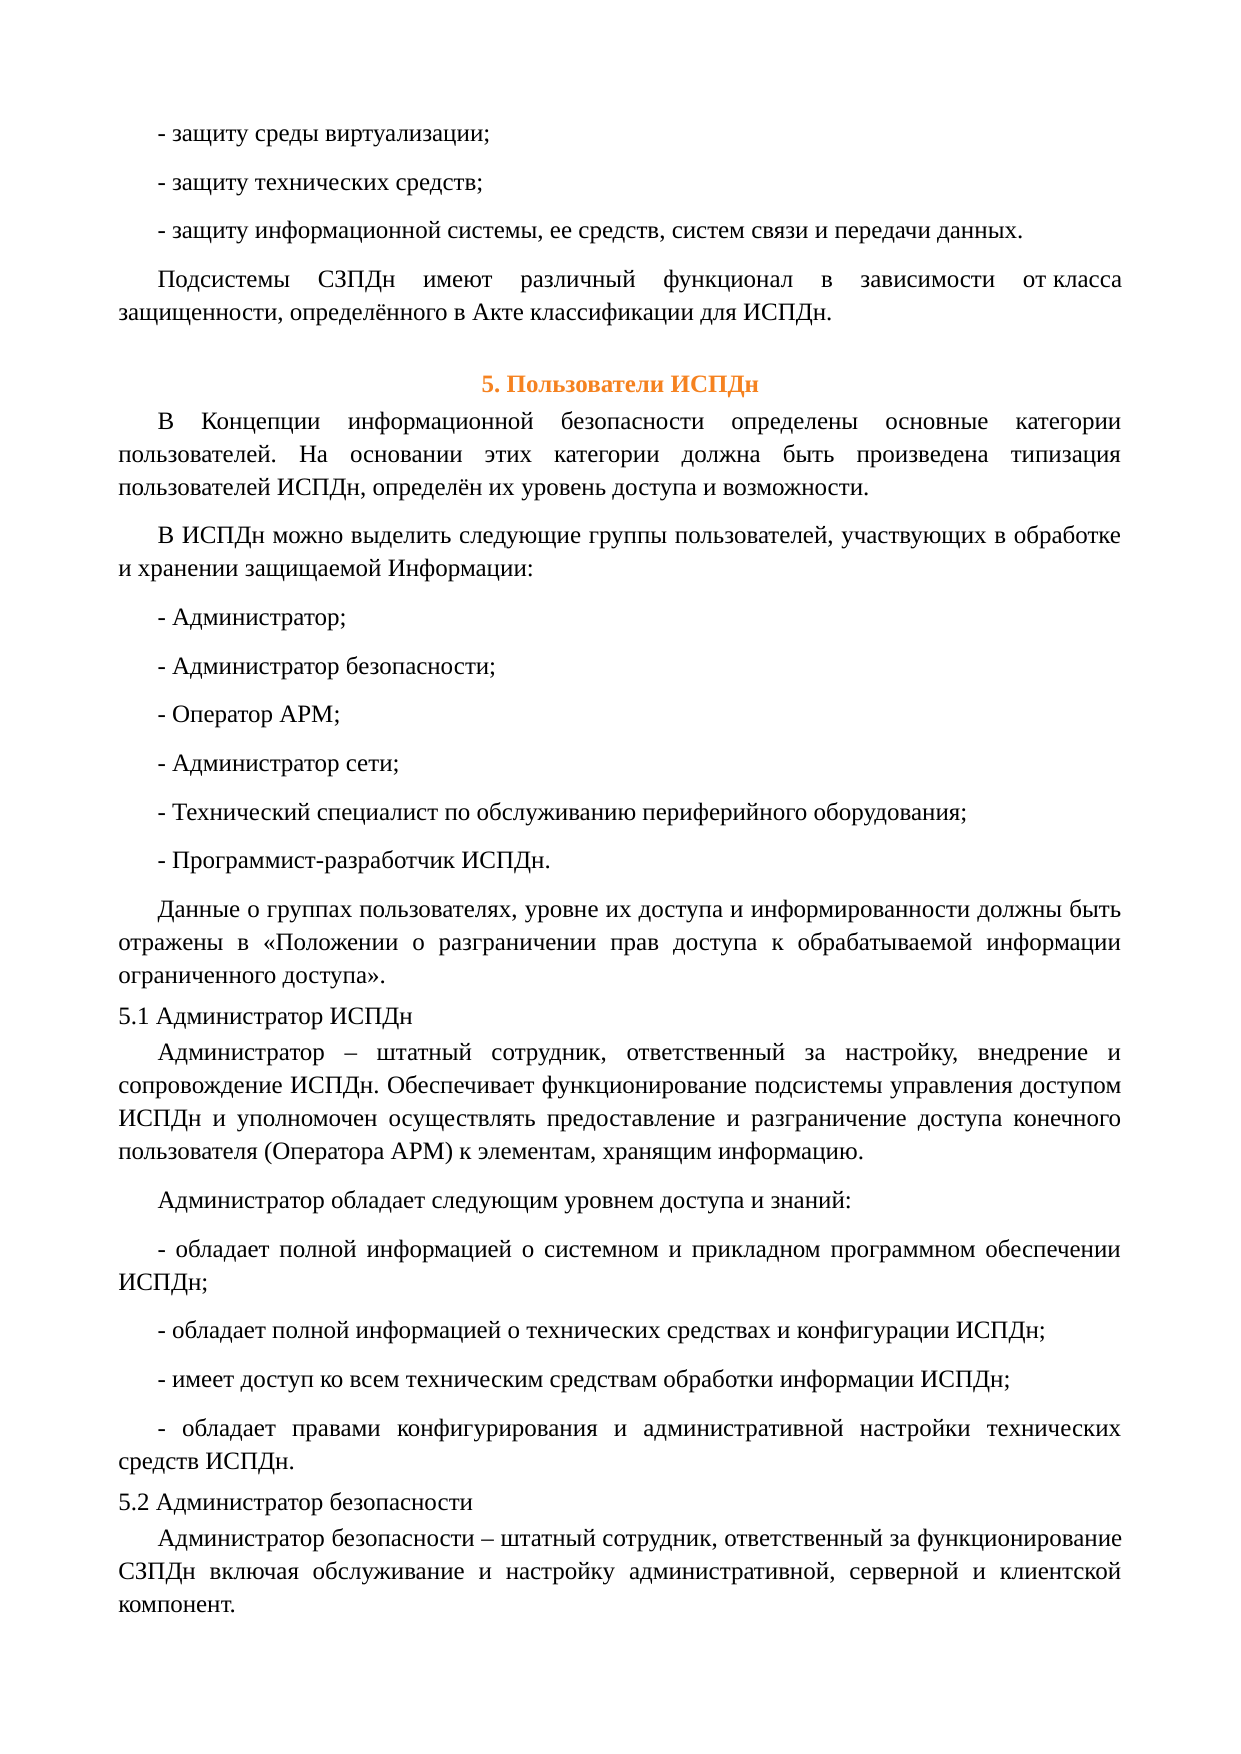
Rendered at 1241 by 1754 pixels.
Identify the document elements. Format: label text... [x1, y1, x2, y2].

subtitle 5.1 Администратор ИСПДн [118, 1001, 1122, 1029]
text Подсистемы СЗПДн имеют различный функционал в зависимости от класса защищенности, определённого в Акте классификации для ИСПДн. [118, 264, 1122, 326]
text - Технический специалист по обслуживанию периферийного оборудования; [118, 797, 1122, 825]
subtitle 5.2 Администратор безопасности [118, 1487, 1122, 1515]
text - Администратор; [118, 602, 1122, 631]
text - Оператор АРМ; [118, 699, 1122, 728]
text Данные о группах пользователях, уровне их доступа и информированности должны быть отражены в «Положении о разграничении прав доступа к обрабатываемой информации ограниченного доступа». [118, 894, 1122, 989]
text Администратор обладает следующим уровнем доступа и знаний: [118, 1185, 1122, 1214]
text - защиту среды виртуализации; [118, 118, 1122, 147]
text В Концепции информационной безопасности определены основные категории пользователей. На основании этих категории должна быть произведена типизация пользователей ИСПДн, определён их уровень доступа и возможности. [118, 406, 1122, 501]
text - Администратор безопасности; [118, 651, 1122, 679]
text Администратор безопасности – штатный сотрудник, ответственный за функционирование СЗПДн включая обслуживание и настройку административной, серверной и клиентской компонент. [118, 1523, 1122, 1618]
text - защиту технических средств; [118, 167, 1122, 196]
text - обладает правами конфигурирования и административной настройки технических средств ИСПДн. [118, 1413, 1122, 1474]
subtitle 5. Пользователи ИСПДн [118, 369, 1122, 398]
text - имеет доступ ко всем техническим средствам обработки информации ИСПДн; [118, 1364, 1122, 1393]
text - защиту информационной системы, ее средств, систем связи и передачи данных. [118, 215, 1122, 244]
text - Администратор сети; [118, 748, 1122, 777]
text - Программист-разработчик ИСПДн. [118, 845, 1122, 874]
text В ИСПДн можно выделить следующие группы пользователей, участвующих в обработке и хранении защищаемой Информации: [118, 520, 1122, 582]
text - обладает полной информацией о технических средствах и конфигурации ИСПДн; [118, 1315, 1122, 1344]
text Администратор – штатный сотрудник, ответственный за настройку, внедрение и сопровождение ИСПДн. Обеспечивает функционирование подсистемы управления доступом ИСПДн и уполномочен осуществлять предоставление и разграничение доступа конечного пользователя (Оператора АРМ) к элементам, хранящим информацию. [118, 1037, 1122, 1165]
text - обладает полной информацией о системном и прикладном программном обеспечении ИСПДн; [118, 1234, 1122, 1296]
